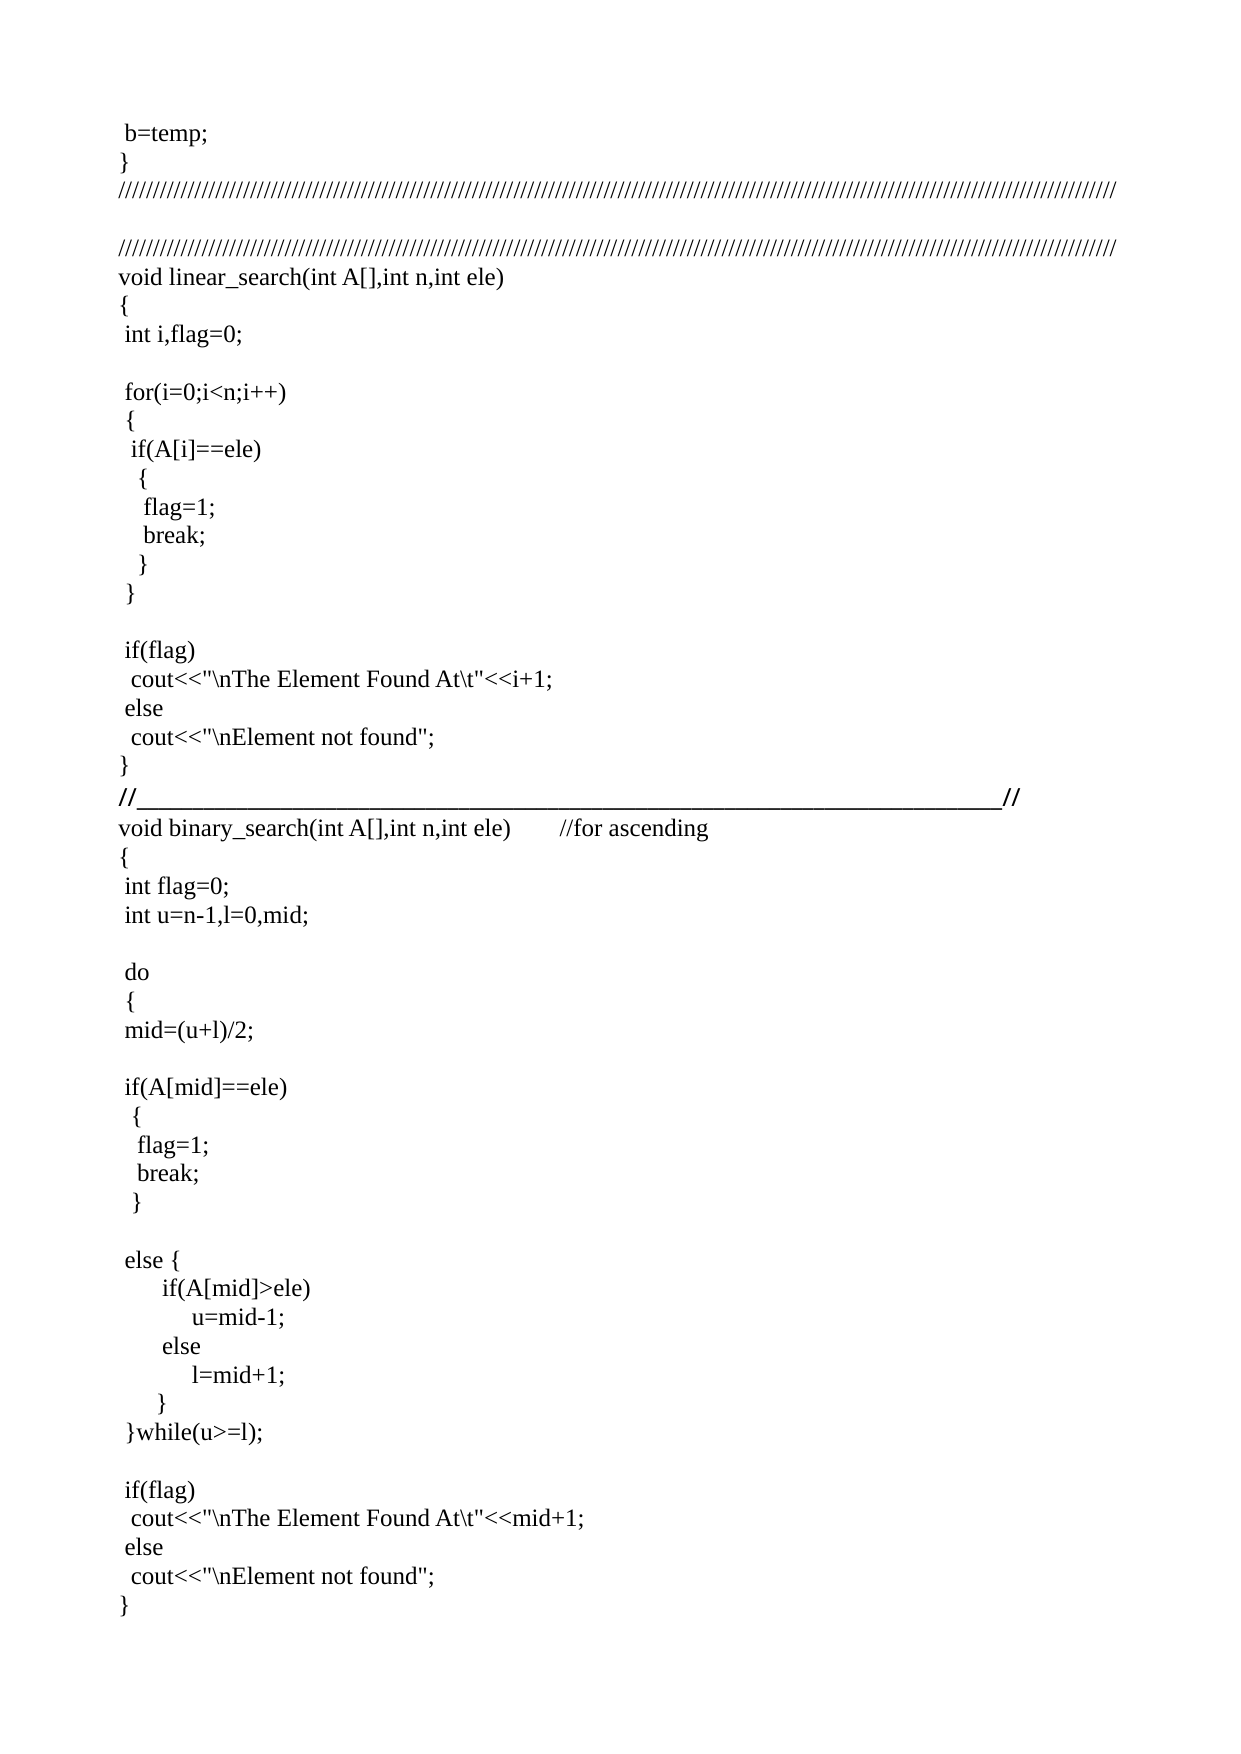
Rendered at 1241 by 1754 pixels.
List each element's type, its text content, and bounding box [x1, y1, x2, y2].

text //////////////////////////////////////////////////////////////////////////////////////////////////////////////////////////////////////////////// [118, 176, 1122, 204]
text { [118, 291, 1122, 319]
text { [118, 986, 1122, 1015]
text if(flag) [118, 1475, 1122, 1503]
text else [118, 1532, 1122, 1561]
text if(A[mid]==ele) [118, 1072, 1122, 1101]
text b=temp; [118, 118, 1122, 147]
text int i,flag=0; [118, 319, 1122, 348]
text { [118, 842, 1122, 871]
text //______________________________________________________________________________// [118, 779, 1122, 813]
text //////////////////////////////////////////////////////////////////////////////////////////////////////////////////////////////////////////////// [118, 233, 1122, 262]
text } [118, 1388, 1122, 1417]
text flag=1; [118, 1130, 1122, 1158]
text } [118, 1187, 1122, 1216]
text l=mid+1; [118, 1360, 1122, 1388]
text cout<<"\nThe Element Found At\t"<<mid+1; [118, 1503, 1122, 1532]
text { [118, 463, 1122, 492]
text void linear_search(int A[],int n,int ele) [118, 262, 1122, 291]
text } [118, 751, 1122, 779]
text u=mid-1; [118, 1302, 1122, 1331]
text else [118, 693, 1122, 722]
text } [118, 1590, 1122, 1618]
text }while(u>=l); [118, 1417, 1122, 1446]
text } [118, 549, 1122, 578]
text else { [118, 1245, 1122, 1273]
text cout<<"\nElement not found"; [118, 1561, 1122, 1590]
text void binary_search(int A[],int n,int ele) //for ascending [118, 813, 1122, 842]
text flag=1; [118, 492, 1122, 521]
text cout<<"\nThe Element Found At\t"<<i+1; [118, 664, 1122, 693]
text int u=n-1,l=0,mid; [118, 900, 1122, 928]
text if(A[mid]>ele) [118, 1273, 1122, 1302]
text do [118, 957, 1122, 986]
text if(A[i]==ele) [118, 434, 1122, 463]
text } [118, 578, 1122, 607]
text { [118, 406, 1122, 434]
text break; [118, 1158, 1122, 1187]
text } [118, 147, 1122, 176]
text for(i=0;i<n;i++) [118, 377, 1122, 406]
text else [118, 1331, 1122, 1360]
text { [118, 1101, 1122, 1130]
text mid=(u+l)/2; [118, 1015, 1122, 1043]
text break; [118, 521, 1122, 549]
text if(flag) [118, 636, 1122, 664]
text int flag=0; [118, 871, 1122, 900]
text cout<<"\nElement not found"; [118, 722, 1122, 751]
